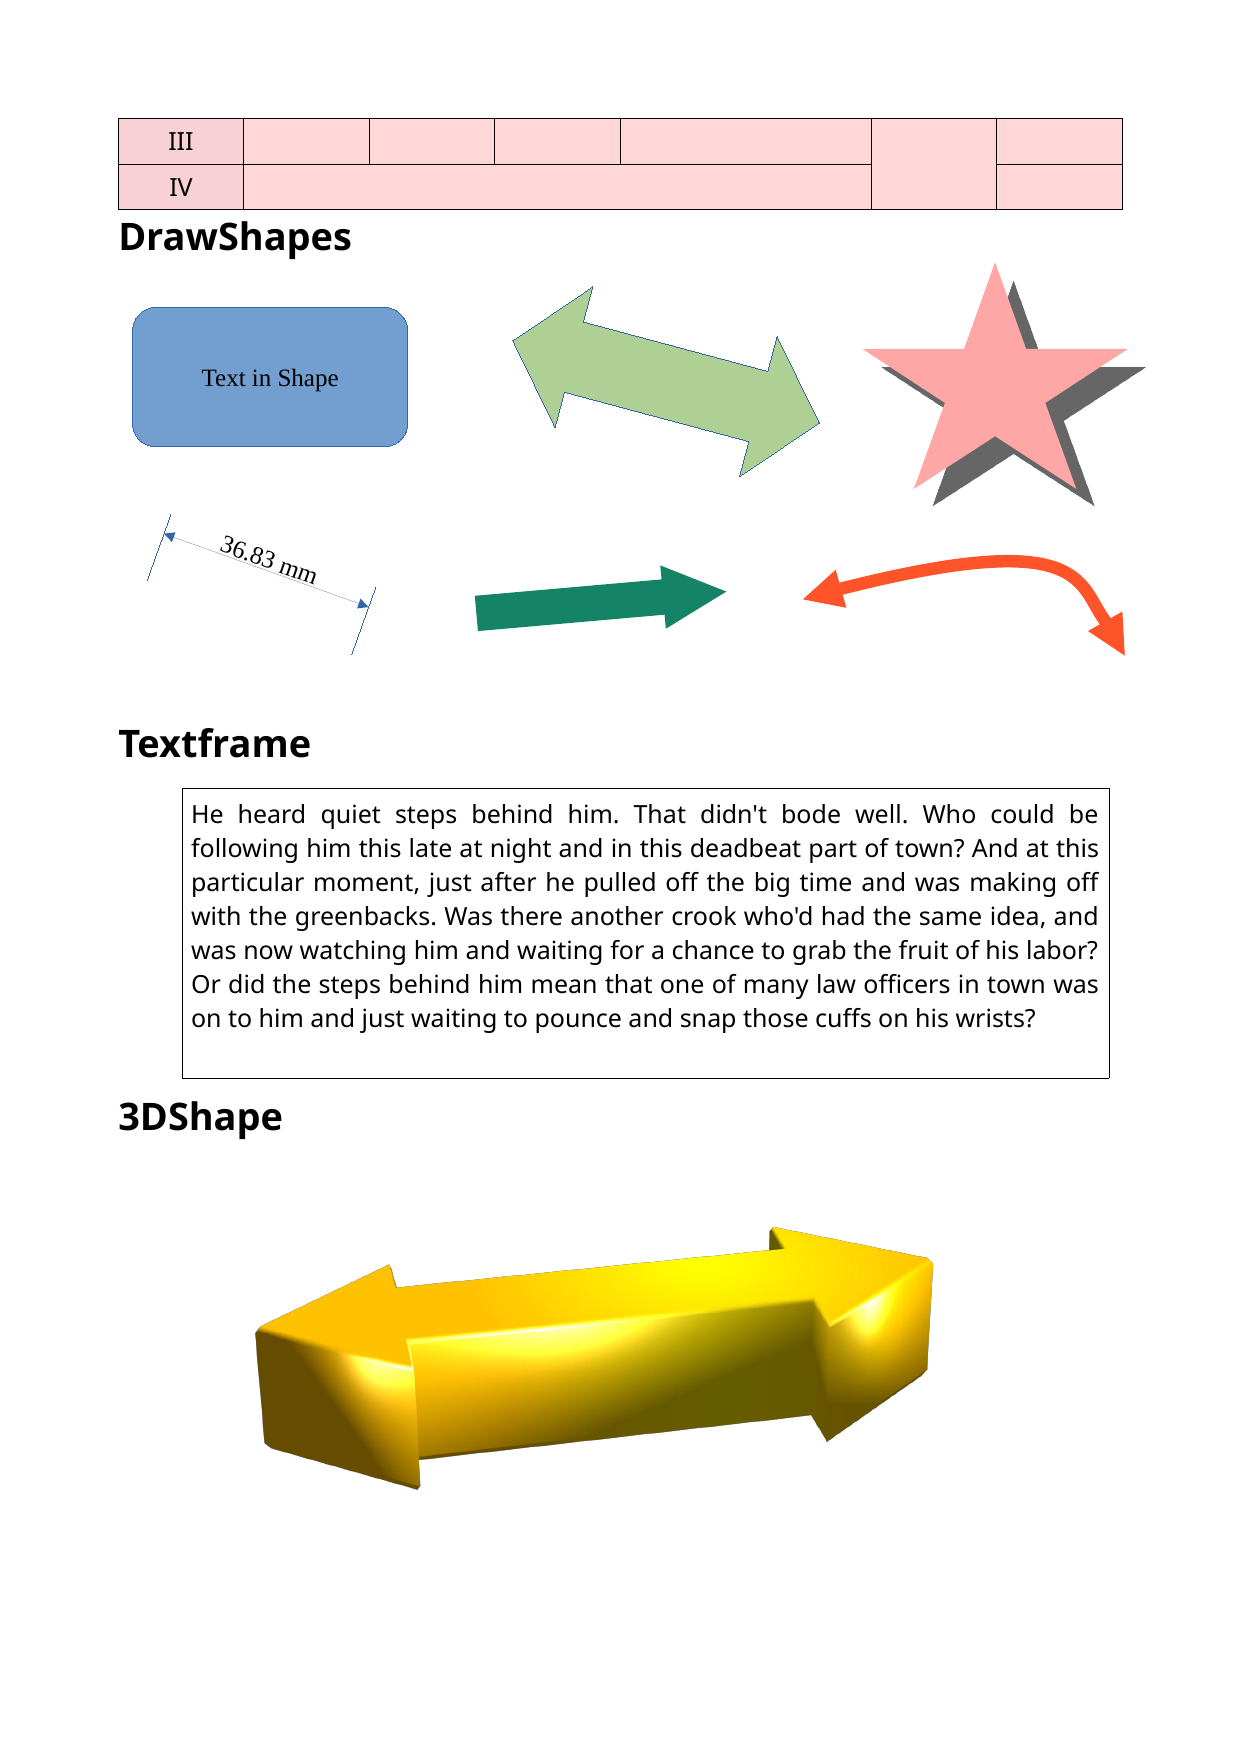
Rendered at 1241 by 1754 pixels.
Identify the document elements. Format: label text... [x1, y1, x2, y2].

table_cell [244, 165, 871, 209]
table_cell [244, 119, 369, 164]
table_cell [997, 119, 1122, 164]
text He heard quiet steps behind him. That didn't bode well. Who could be following him this late at night and in this deadbeat part of town? And at this particular moment, just after he pulled off the big time and was making off with the greenbacks. Was there another crook who'd had the same idea, and was now watching him and waiting for a chance to grab the fruit of his labor? Or did the steps behind him mean that one of many law officers in town was on to him and just waiting to pounce and snap those cuffs on his wrists? [191, 797, 1100, 1035]
table_cell [997, 165, 1122, 209]
table_cell III [119, 119, 243, 164]
table_cell IV [119, 165, 243, 209]
subtitle Textframe [118, 717, 1122, 768]
table_cell [370, 119, 494, 164]
subtitle DrawShapes [118, 210, 1122, 261]
table_cell [495, 119, 620, 164]
subtitle 3DShape [118, 1058, 1122, 1142]
